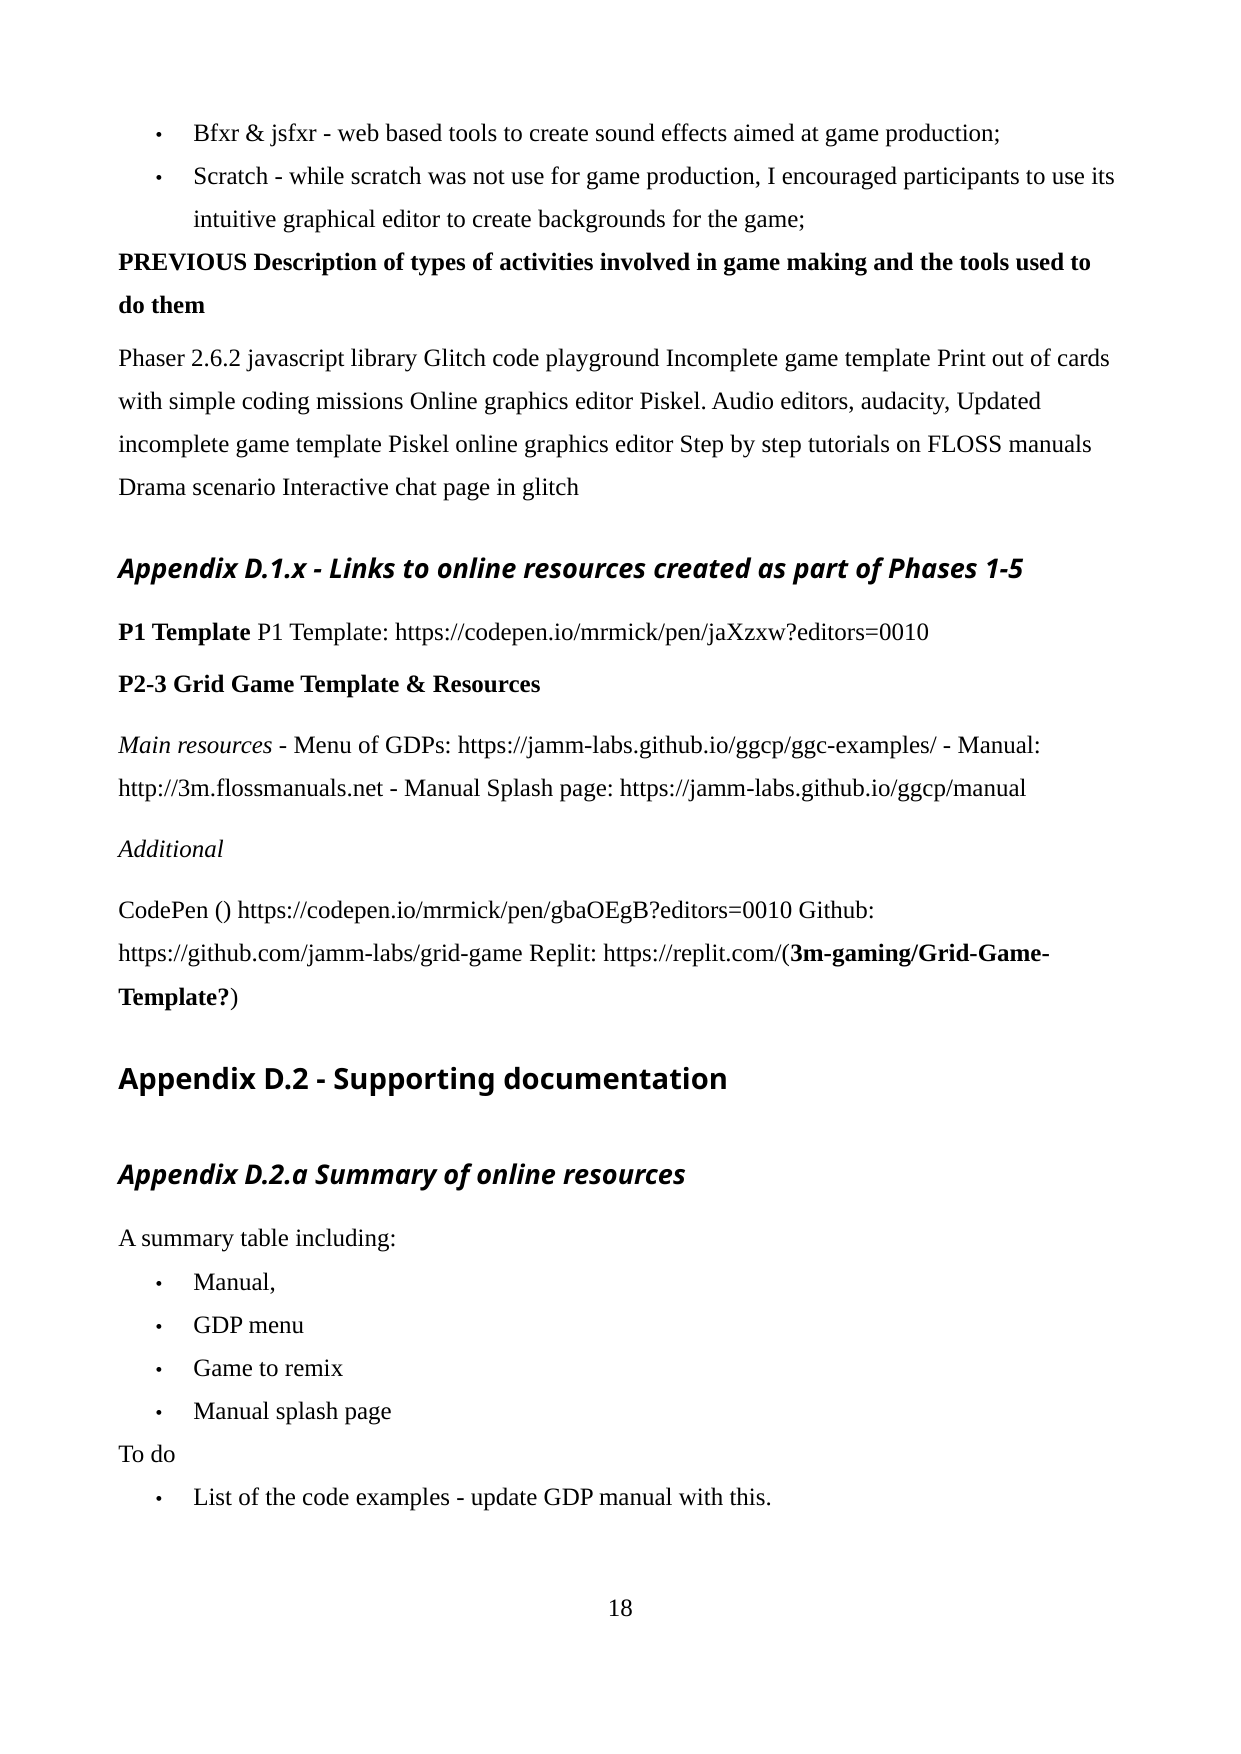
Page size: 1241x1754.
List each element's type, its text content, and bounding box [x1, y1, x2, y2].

list GDP menu [156, 1310, 1122, 1338]
text P2-3 Grid Game Template & Resources [118, 669, 1122, 698]
list Manual splash page [156, 1396, 1122, 1425]
subtitle Appendix D.1.x - Links to online resources created as part of Phases 1-5 [118, 549, 1122, 586]
text To do [118, 1439, 1122, 1468]
list Scratch - while scratch was not use for game production, I encouraged participants to use its intuitive graphical editor to create backgrounds for the game; [156, 161, 1122, 233]
list Game to remix [156, 1353, 1122, 1382]
text A summary table including: [118, 1223, 1122, 1252]
text CodePen () https://codepen.io/mrmick/pen/gbaOEgB?editors=0010 Github: https://github.com/jamm-labs/grid-game Replit: https://replit.com/(3m-gaming/Grid-Game-Template?) [118, 895, 1122, 1010]
text PREVIOUS Description of types of activities involved in game making and the tools used to do them [118, 247, 1122, 319]
text Main resources - Menu of GDPs: https://jamm-labs.github.io/ggcp/ggc-examples/ - Manual: http://3m.flossmanuals.net - Manual Splash page: https://jamm-labs.github.io/ggcp/manual [118, 730, 1122, 802]
text Phaser 2.6.2 javascript library Glitch code playground Incomplete game template Print out of cards with simple coding missions Online graphics editor Piskel. Audio editors, audacity, Updated incomplete game template Piskel online graphics editor Step by step tutorials on FLOSS manuals Drama scenario Interactive chat page in glitch [118, 343, 1122, 501]
text Additional [118, 834, 1122, 863]
subtitle Appendix D.2.a Summary of online resources [118, 1156, 1122, 1192]
list Bfxr & jsfxr - web based tools to create sound effects aimed at game production; [156, 118, 1122, 147]
list Manual, [156, 1267, 1122, 1295]
subtitle Appendix D.2 - Supporting documentation [118, 1059, 1122, 1098]
list List of the code examples - update GDP manual with this. [156, 1482, 1122, 1511]
text P1 Template P1 Template: https://codepen.io/mrmick/pen/jaXzxw?editors=0010 [118, 617, 1122, 646]
